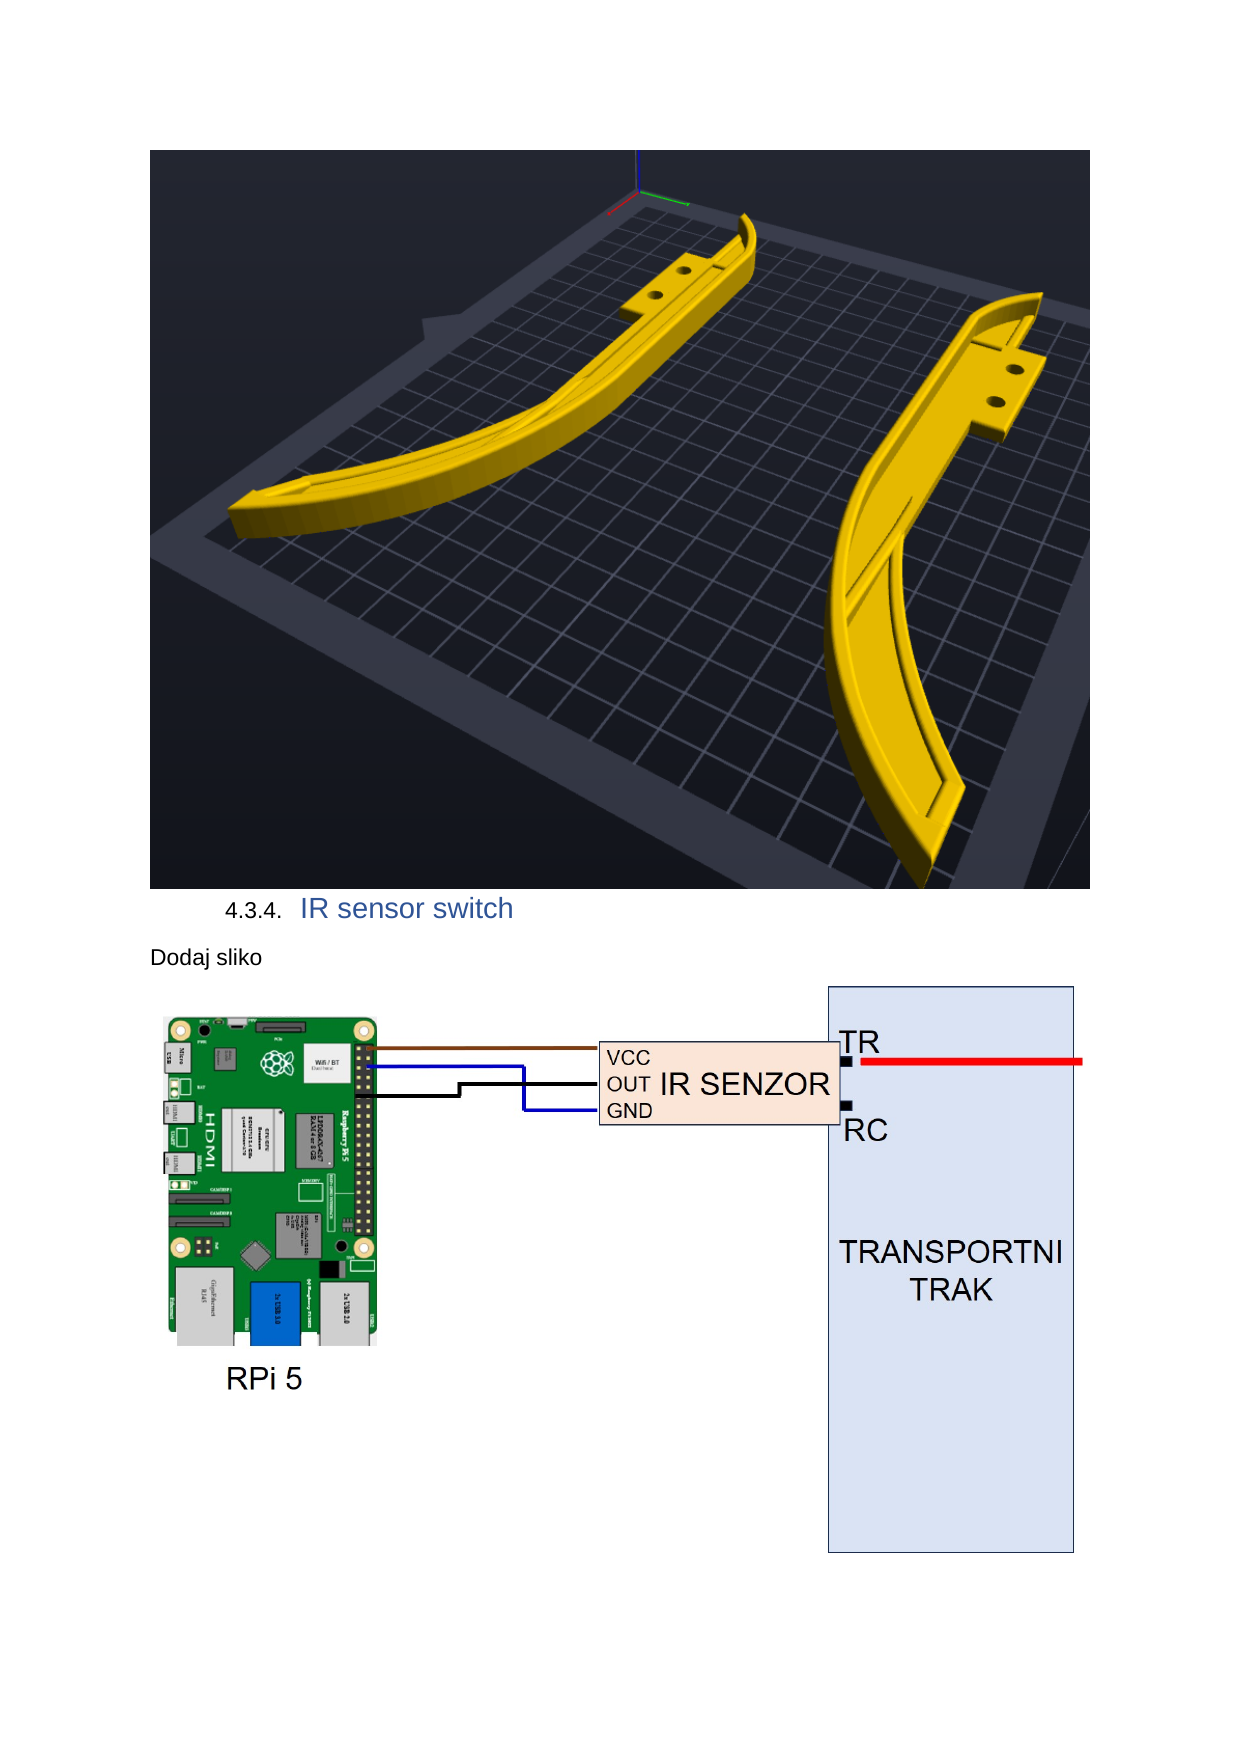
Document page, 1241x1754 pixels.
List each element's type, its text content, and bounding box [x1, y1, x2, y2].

picture [150, 986, 1090, 1553]
text Dodaj sliko [150, 944, 1090, 970]
list IR sensor switch [225, 889, 1090, 924]
picture [150, 150, 1090, 889]
